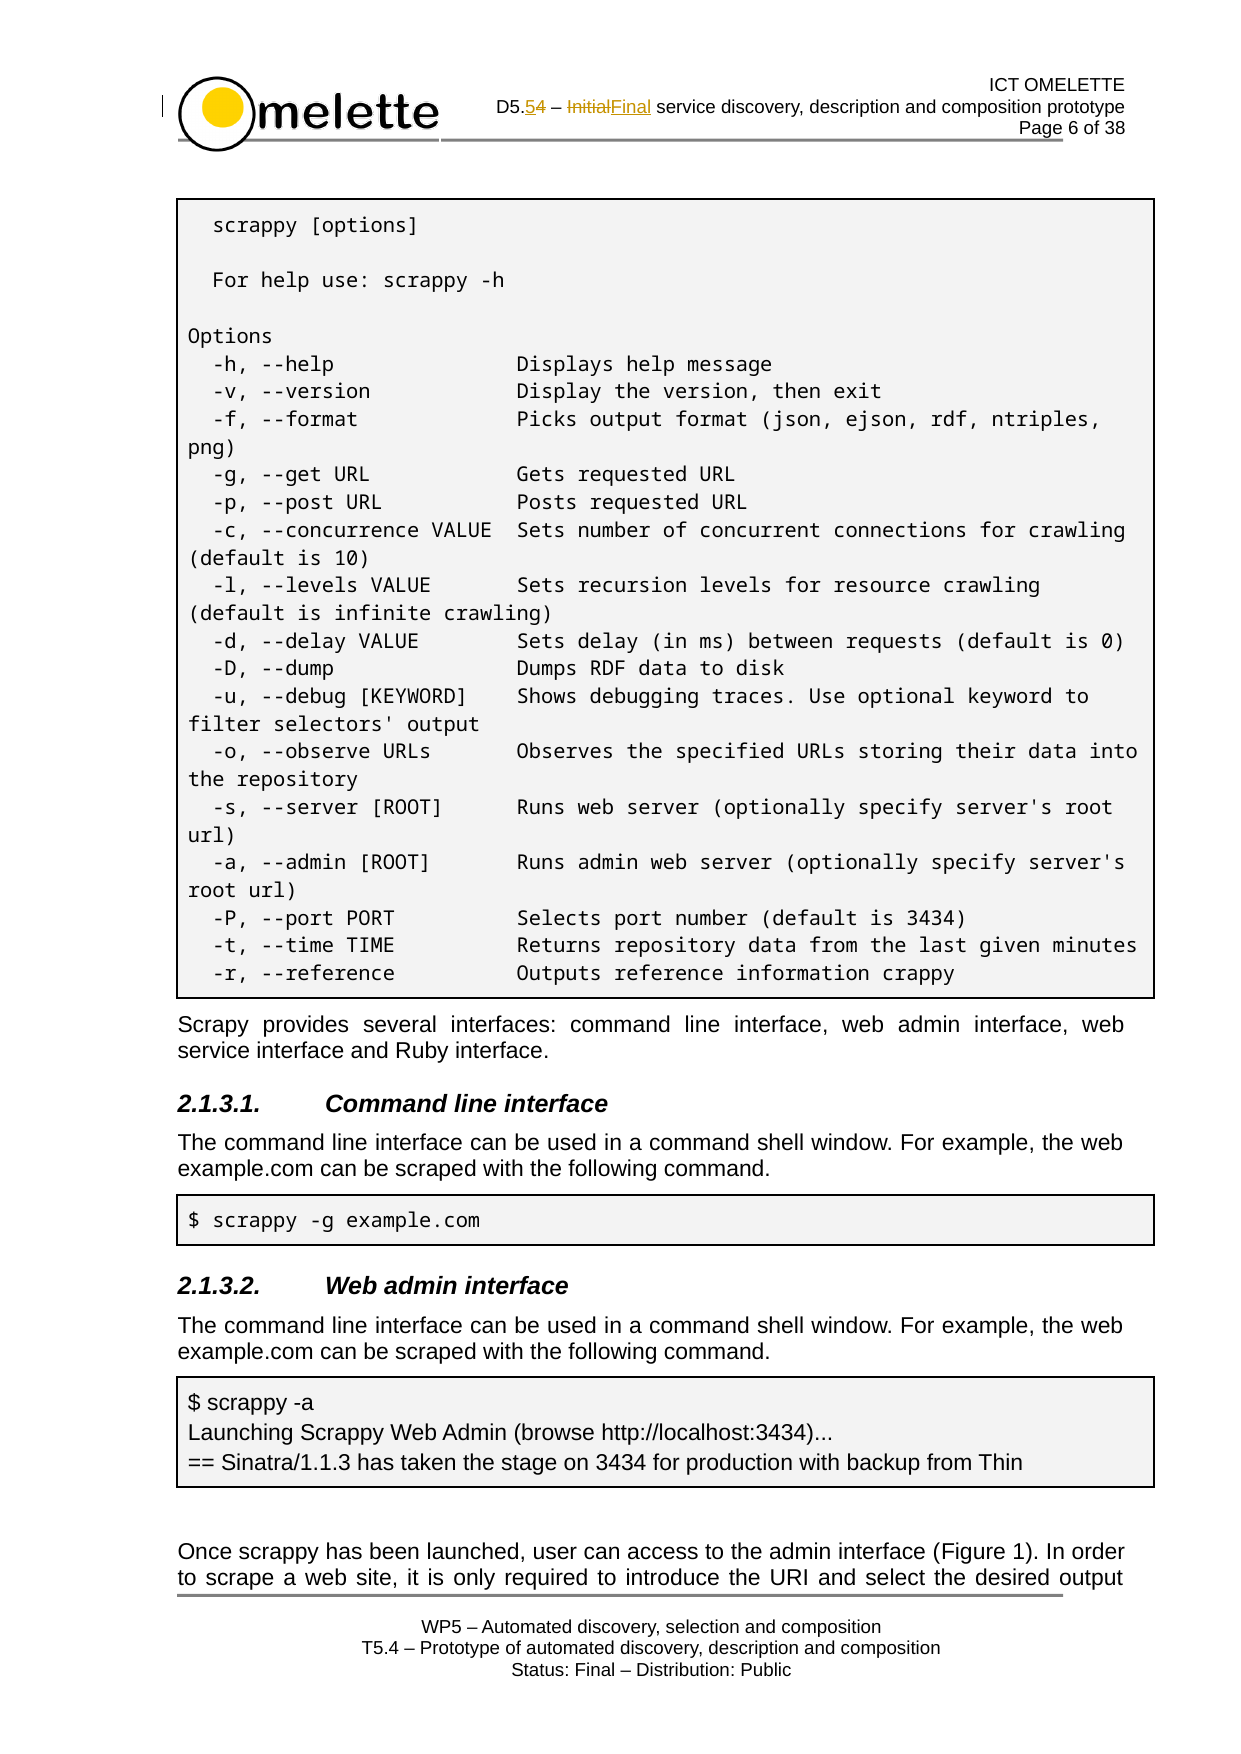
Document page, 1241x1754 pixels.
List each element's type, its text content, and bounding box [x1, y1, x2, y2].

table_header $ scrappy -a Launching Scrappy Web Admin (browse http://localhost:3434)... == Sinatra/1.1.3 has taken the stage on 3434 for production with backup from Thin [178, 1378, 1153, 1486]
subtitle Web admin interface [177, 1271, 1125, 1300]
table_header $ scrappy -g example.com [178, 1196, 1153, 1244]
text The command line interface can be used in a command shell window. For example, the web example.com can be scraped with the following command. [177, 1129, 1125, 1182]
text Scrapy provides several interfaces: command line interface, web admin interface, web service interface and Ruby interface. [177, 1011, 1125, 1063]
text Once scrappy has been launched, user can access to the admin interface (Figure 1). In order to scrape a web site, it is only required to introduce the URI and select the desired output [177, 1538, 1125, 1591]
text The command line interface can be used in a command shell window. For example, the web example.com can be scraped with the following command. [177, 1312, 1125, 1364]
subtitle Command line interface [177, 1088, 1125, 1117]
table_header scrappy [options] For help use: scrappy -h Options -h, --help Displays help message -v, --version Display the version, then exit -f, --format Picks output format (json, ejson, rdf, ntriples, png) -g, --get URL Gets requested URL -p, --post URL Posts requested URL -c, --concurrence VALUE Sets number of concurrent connections for crawling (default is 10) -l, --levels VALUE Sets recursion levels for resource crawling (default is infinite crawling) -d, --delay VALUE Sets delay (in ms) between requests (default is 0) -D, --dump Dumps RDF data to disk -u, --debug [KEYWORD] Shows debugging traces. Use optional keyword to filter selectors' output -o, --observe URLs Observes the specified URLs storing their data into the repository -s, --server [ROOT] Runs web server (optionally specify server's root url) -a, --admin [ROOT] Runs admin web server (optionally specify server's root url) -P, --port PORT Selects port number (default is 3434) -t, --time TIME Returns repository data from the last given minutes -r, --reference Outputs reference information crappy [178, 200, 1153, 997]
picture [178, 76, 439, 152]
